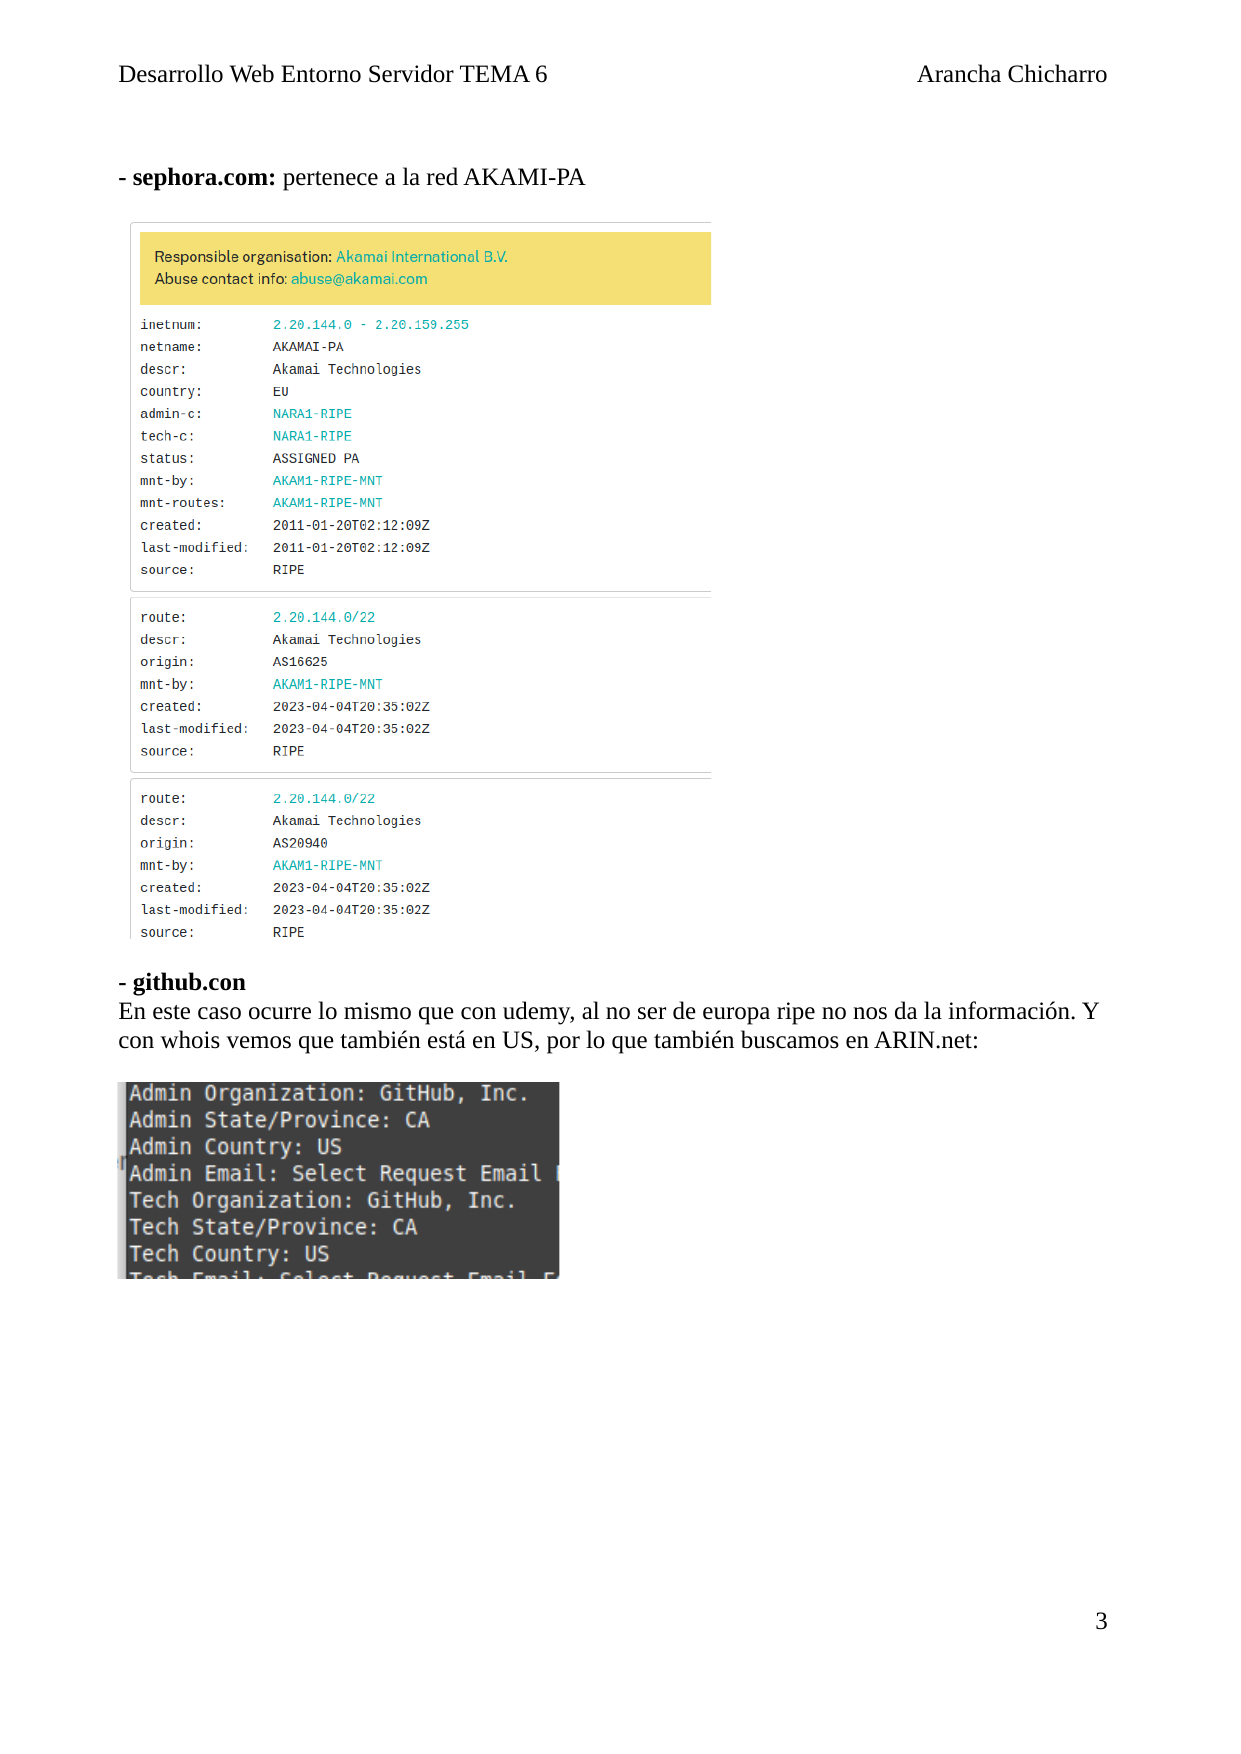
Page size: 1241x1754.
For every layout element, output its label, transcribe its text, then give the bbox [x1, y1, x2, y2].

text - sephora.com: pertenece a la red AKAMI-PA [118, 162, 1107, 191]
text - github.con [118, 967, 1107, 996]
picture [117, 1082, 560, 1279]
picture [126, 217, 712, 939]
text En este caso ocurre lo mismo que con udemy, al no ser de europa ripe no nos da la información. Y con whois vemos que también está en US, por lo que también buscamos en ARIN.net: [118, 996, 1107, 1054]
